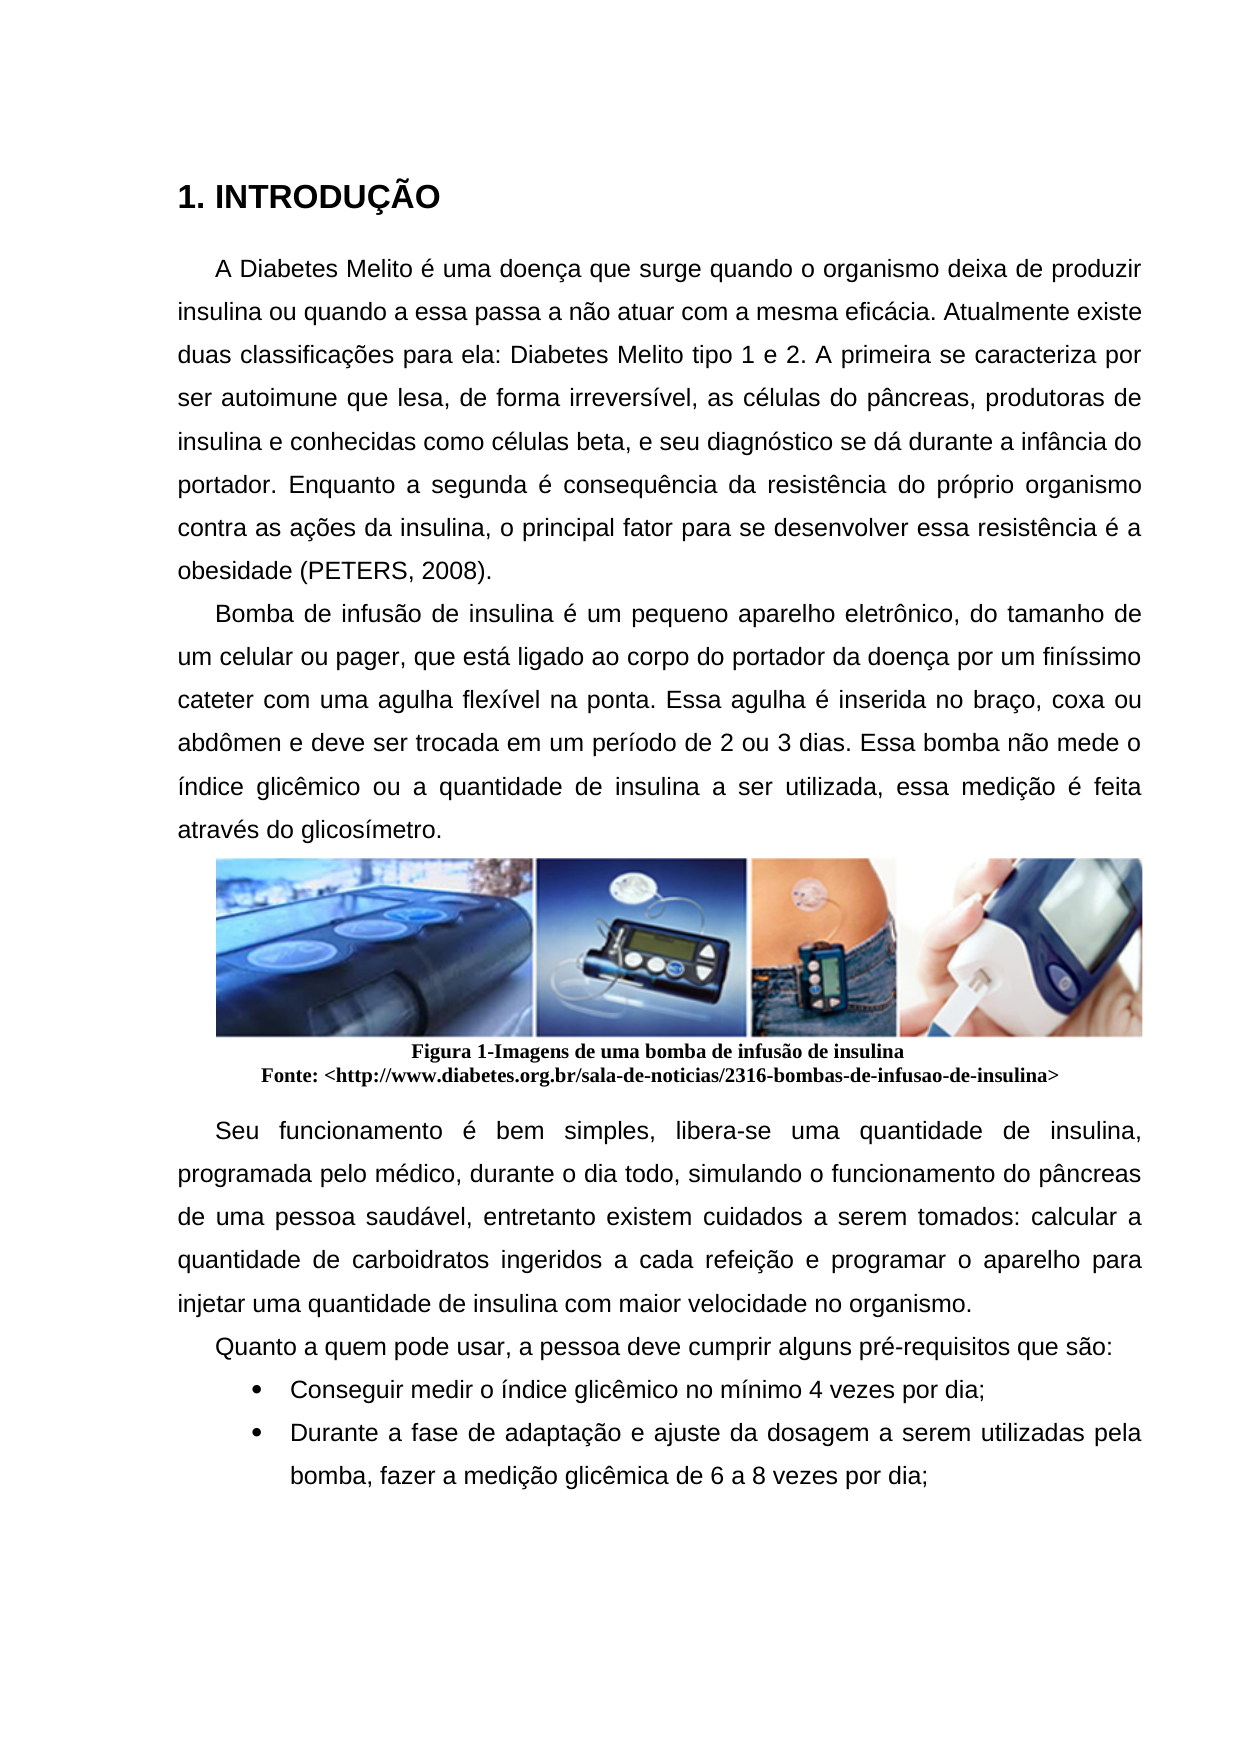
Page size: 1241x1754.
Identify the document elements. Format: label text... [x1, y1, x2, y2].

subtitle INTRODUÇÃO [177, 177, 1144, 216]
text Fonte: <http://www.diabetes.org.br/sala-de-noticias/2316-bombas-de-infusao-de-insulina> [177, 1063, 1144, 1087]
text Bomba de infusão de insulina é um pequeno aparelho eletrônico, do tamanho de um celular ou pager, que está ligado ao corpo do portador da doença por um finíssimo cateter com uma agulha flexível na ponta. Essa agulha é inserida no braço, coxa ou abdômen e deve ser trocada em um período de 2 ou 3 dias. Essa bomba não mede o índice glicêmico ou a quantidade de insulina a ser utilizada, essa medição é feita através do glicosímetro. [177, 599, 1144, 843]
text A Diabetes Melito é uma doença que surge quando o organismo deixa de produzir insulina ou quando a essa passa a não atuar com a mesma eficácia. Atualmente existe duas classificações para ela: Diabetes Melito tipo 1 e 2. A primeira se caracteriza por ser autoimune que lesa, de forma irreversível, as células do pâncreas, produtoras de insulina e conhecidas como células beta, e seu diagnóstico se dá durante a infância do portador. Enquanto a segunda é consequência da resistência do próprio organismo contra as ações da insulina, o principal fator para se desenvolver essa resistência é a obesidade (PETERS, 2008). [177, 254, 1144, 585]
picture [216, 857, 1143, 1040]
list Durante a fase de adaptação e ajuste da dosagem a serem utilizadas pela bomba, fazer a medição glicêmica de 6 a 8 vezes por dia; [252, 1418, 1144, 1490]
list Conseguir medir o índice glicêmico no mínimo 4 vezes por dia; [252, 1375, 1144, 1404]
text Quanto a quem pode usar, a pessoa deve cumprir alguns pré-requisitos que são: [177, 1332, 1144, 1361]
text Figura 1-Imagens de uma bomba de infusão de insulina [177, 1039, 1144, 1063]
text Seu funcionamento é bem simples, libera-se uma quantidade de insulina, programada pelo médico, durante o dia todo, simulando o funcionamento do pâncreas de uma pessoa saudável, entretanto existem cuidados a serem tomados: calcular a quantidade de carboidratos ingeridos a cada refeição e programar o aparelho para injetar uma quantidade de insulina com maior velocidade no organismo. [177, 1116, 1144, 1317]
